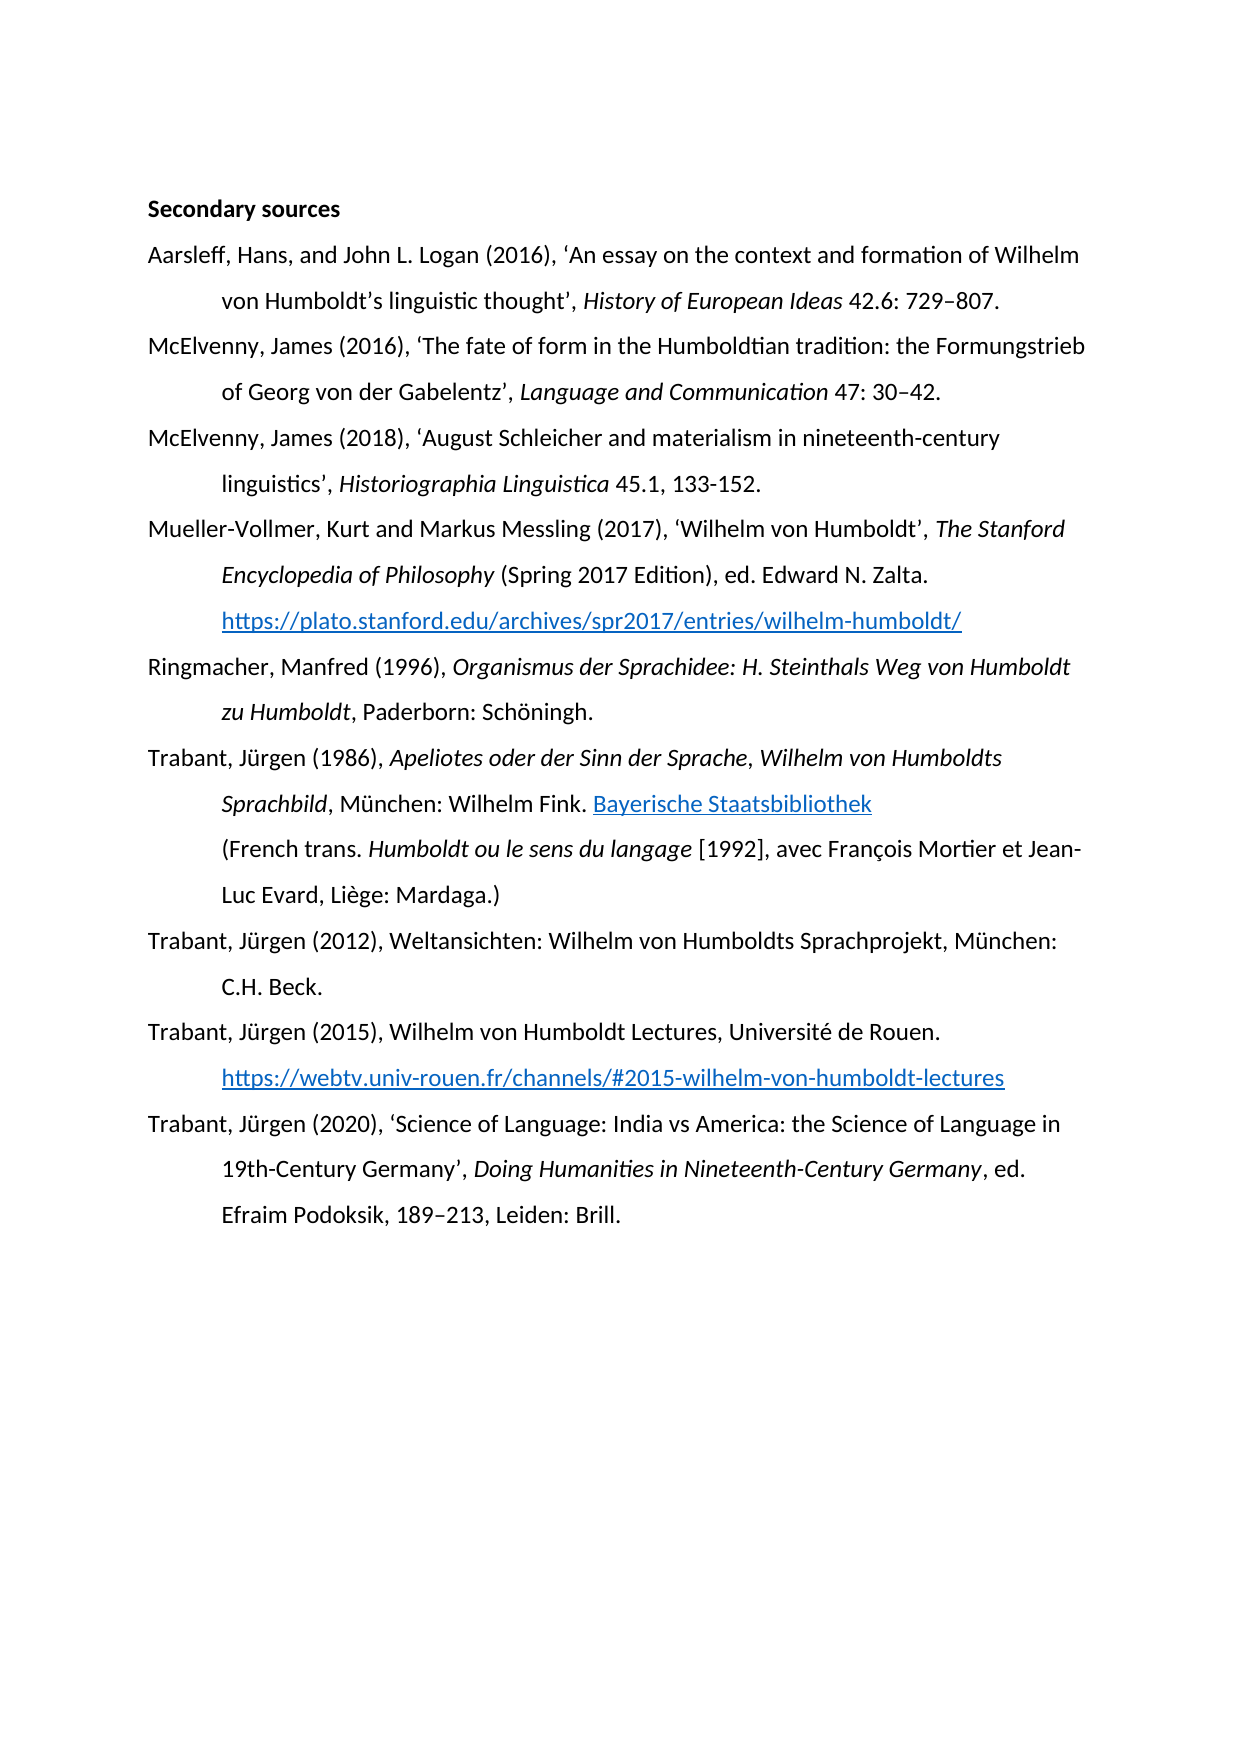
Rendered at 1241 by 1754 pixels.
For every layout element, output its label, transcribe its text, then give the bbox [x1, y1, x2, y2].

list McElvenny, James (2018), ‘August Schleicher and materialism in nineteenth-century linguistics’, Historiographia Linguistica 45.1, 133-152. [148, 422, 1093, 498]
list McElvenny, James (2016), ‘The fate of form in the Humboldtian tradition: the Formungstrieb of Georg von der Gabelentz’, Language and Communication 47: 30–42. [148, 331, 1093, 407]
list Ringmacher, Manfred (1996), Organismus der Sprachidee: H. Steinthals Weg von Humboldt zu Humboldt, Paderborn: Schöningh. [148, 651, 1093, 727]
list Trabant, Jürgen (1986), Apeliotes oder der Sinn der Sprache, Wilhelm von Humboldts Sprachbild, München: Wilhelm Fink. Bayerische Staatsbibliothek (French trans. Humboldt ou le sens du langage [1992], avec François Mortier et Jean-Luc Evard, Liège: Mardaga.) [148, 742, 1093, 910]
list Aarsleff, Hans, and John L. Logan (2016), ‘An essay on the context and formation of Wilhelm von Humboldt’s linguistic thought’, History of European Ideas 42.6: 729–807. [148, 239, 1093, 315]
list Trabant, Jürgen (2012), Weltansichten: Wilhelm von Humboldts Sprachprojekt, München: C.H. Beck. [148, 925, 1093, 1001]
text Secondary sources [148, 193, 1093, 224]
list Mueller-Vollmer, Kurt and Markus Messling (2017), ‘Wilhelm von Humboldt’, The Stanford Encyclopedia of Philosophy (Spring 2017 Edition), ed. Edward N. Zalta. https://plato.stanford.edu/archives/spr2017/entries/wilhelm-humboldt/ [148, 513, 1093, 635]
list Trabant, Jürgen (2020), ‘Science of Language: India vs America: the Science of Language in 19th-Century Germany’, Doing Humanities in Nineteenth-Century Germany, ed. Efraim Podoksik, 189–213, Leiden: Brill. [148, 1108, 1093, 1230]
list Trabant, Jürgen (2015), Wilhelm von Humboldt Lectures, Université de Rouen. https://webtv.univ-rouen.fr/channels/#2015-wilhelm-von-humboldt-lectures [148, 1016, 1093, 1093]
